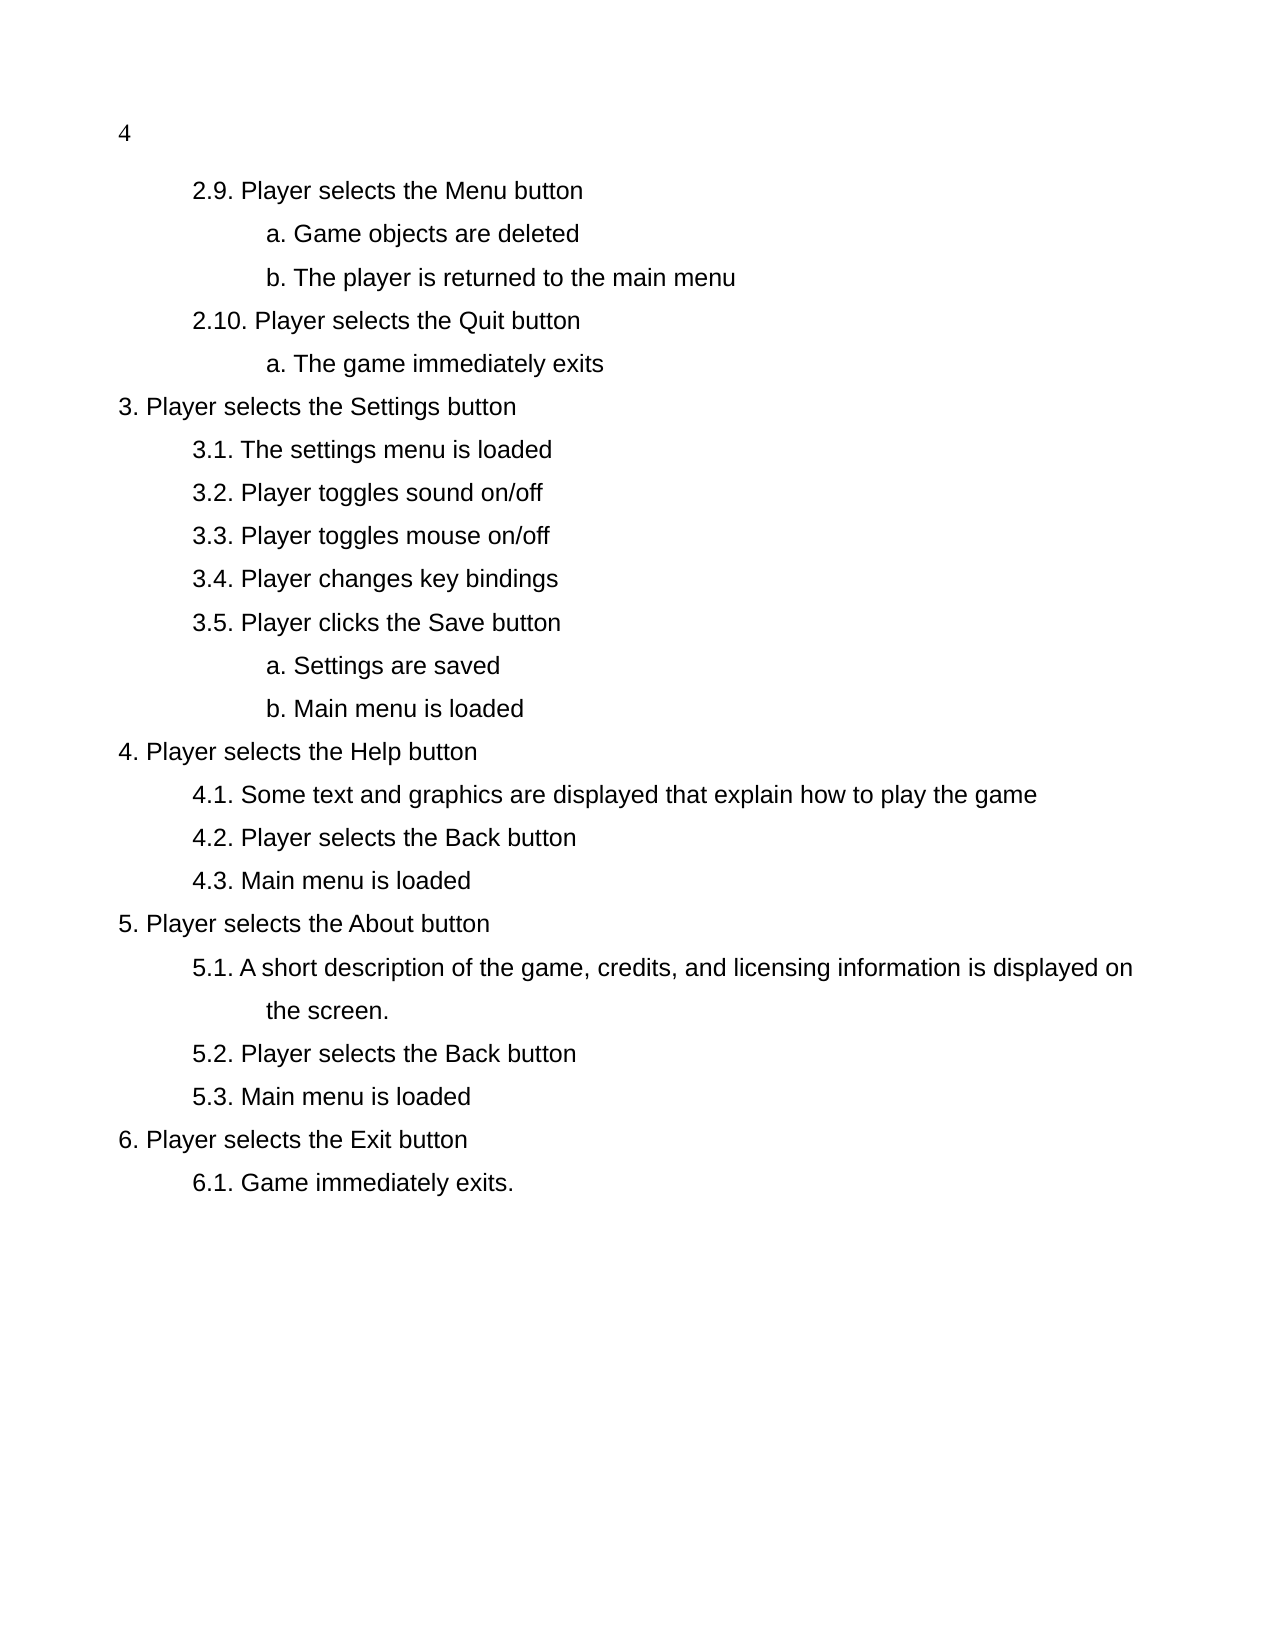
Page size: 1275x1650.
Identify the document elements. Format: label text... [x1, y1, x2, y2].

text 3. Player selects the Settings button [118, 392, 1157, 421]
text a. The game immediately exits [118, 349, 1157, 378]
text 3.5. Player clicks the Save button [118, 608, 1157, 636]
text 3.4. Player changes key bindings [118, 564, 1157, 593]
text 3.3. Player toggles mouse on/off [118, 521, 1157, 550]
text 4.1. Some text and graphics are displayed that explain how to play the game [118, 780, 1157, 809]
text b. Main menu is loaded [118, 694, 1157, 723]
text 2.9. Player selects the Menu button [118, 176, 1157, 205]
text 5.2. Player selects the Back button [118, 1039, 1157, 1068]
text 5.3. Main menu is loaded [118, 1082, 1157, 1111]
text 5. Player selects the About button [118, 909, 1157, 938]
text b. The player is returned to the main menu [118, 263, 1157, 291]
text 6.1. Game immediately exits. [118, 1168, 1157, 1197]
text 2.10. Player selects the Quit button [118, 306, 1157, 334]
text 5.1. A short description of the game, credits, and licensing information is displayed on the screen. [118, 953, 1157, 1024]
text a. Settings are saved [118, 651, 1157, 679]
text 3.2. Player toggles sound on/off [118, 478, 1157, 507]
text a. Game objects are deleted [118, 219, 1157, 248]
text 3.1. The settings menu is loaded [118, 435, 1157, 464]
text 6. Player selects the Exit button [118, 1125, 1157, 1154]
text 4. Player selects the Help button [118, 737, 1157, 766]
text 4.2. Player selects the Back button [118, 823, 1157, 852]
text 4.3. Main menu is loaded [118, 866, 1157, 895]
